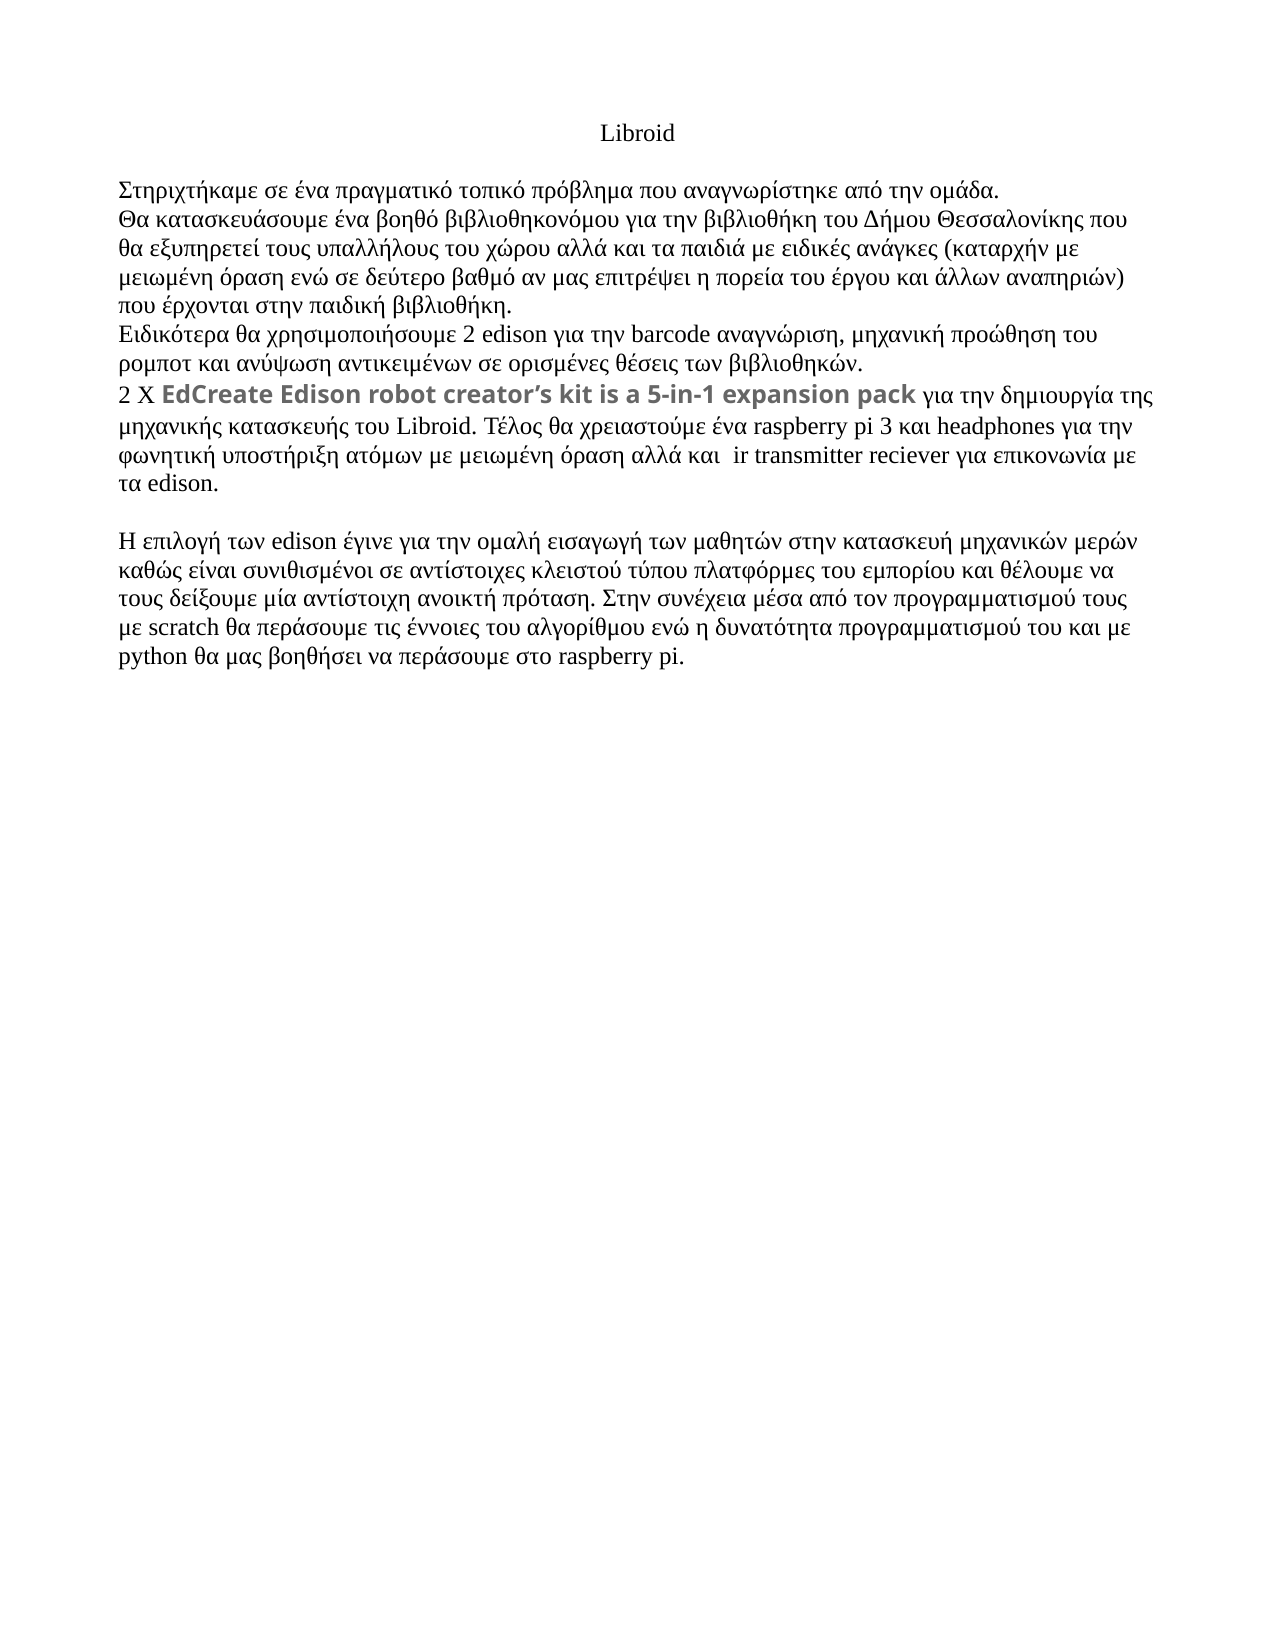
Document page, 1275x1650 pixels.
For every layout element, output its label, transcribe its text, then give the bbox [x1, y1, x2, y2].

text Στηριχτήκαμε σε ένα πραγματικό τοπικό πρόβλημα που αναγνωρίστηκε από την ομάδα. [118, 176, 1157, 204]
text 2 X EdCreate Edison robot creator’s kit is a 5-in-1 expansion pack για την δημιουργία της μηχανικής κατασκευής του Libroid. Τέλος θα χρειαστούμε ένα raspberry pi 3 και headphones για την φωνητική υποστήριξη ατόμων με μειωμένη όραση αλλά και ir transmitter reciever για επικονωνία με τα edison. [118, 377, 1157, 497]
text Libroid [118, 118, 1157, 147]
text Ειδικότερα θα χρησιμοποιήσουμε 2 edison για την barcode αναγνώριση, μηχανική προώθηση του ρομποτ και ανύψωση αντικειμένων σε ορισμένες θέσεις των βιβλιοθηκών. [118, 319, 1157, 377]
text Θα κατασκευάσουμε ένα βοηθό βιβλιοθηκονόμου για την βιβλιοθήκη του Δήμου Θεσσαλονίκης που θα εξυπηρετεί τους υπαλλήλους του χώρου αλλά και τα παιδιά με ειδικές ανάγκες (καταρχήν με μειωμένη όραση ενώ σε δεύτερο βαθμό αν μας επιτρέψει η πορεία του έργου και άλλων αναπηριών) που έρχονται στην παιδική βιβλιοθήκη. [118, 204, 1157, 319]
text Η επιλογή των edison έγινε για την ομαλή εισαγωγή των μαθητών στην κατασκευή μηχανικών μερών καθώς είναι συνιθισμένοι σε αντίστοιχες κλειστού τύπου πλατφόρμες του εμπορίου και θέλουμε να τους δείξουμε μία αντίστοιχη ανοικτή πρόταση. Στην συνέχεια μέσα από τον προγραμματισμού τους με scratch θα περάσουμε τις έννοιες του αλγορίθμου ενώ η δυνατότητα προγραμματισμού του και με python θα μας βοηθήσει να περάσουμε στο raspberry pi. [118, 526, 1157, 670]
